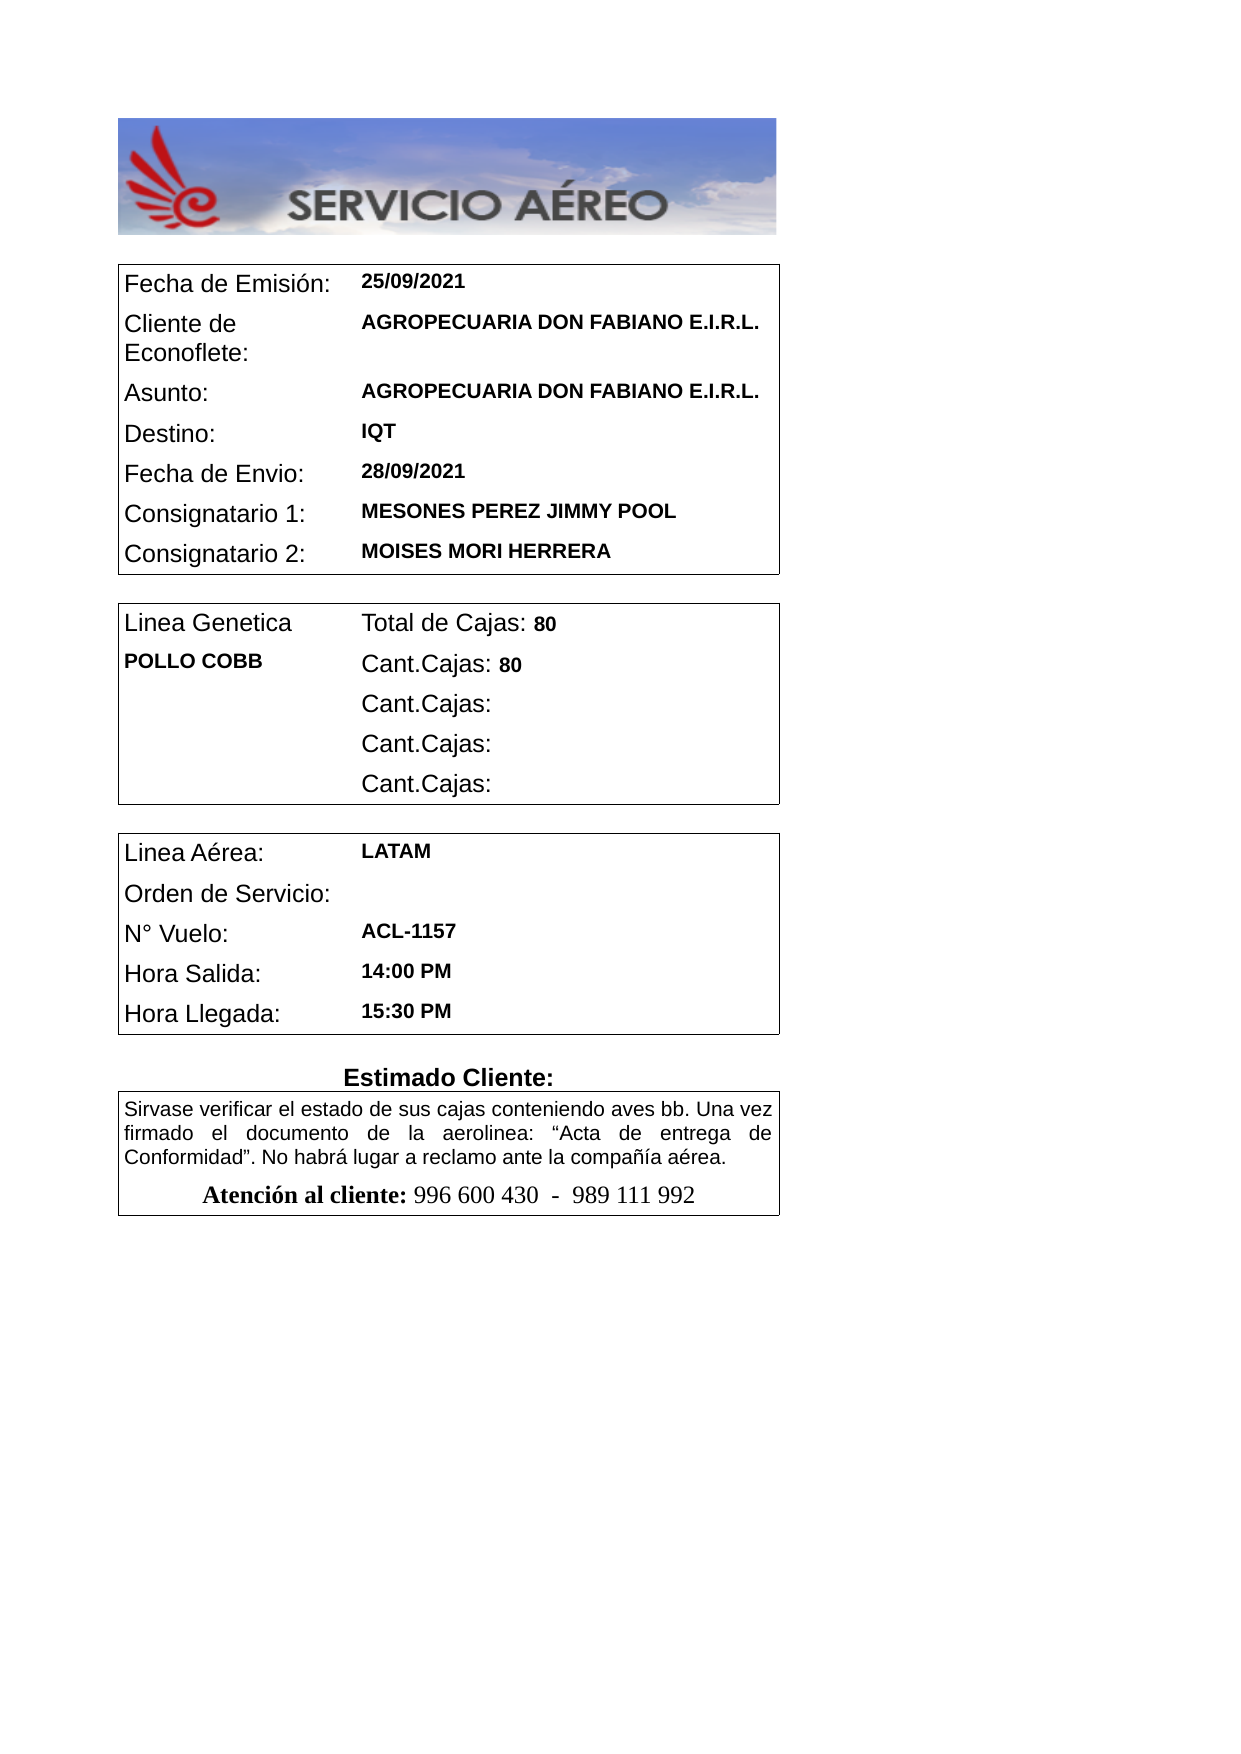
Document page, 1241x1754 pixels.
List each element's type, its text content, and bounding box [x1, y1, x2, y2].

picture [118, 118, 777, 235]
table_cell Cant.Cajas: 80 [356, 643, 779, 683]
table_cell [356, 805, 779, 833]
table_header Fecha de Emisión: [119, 265, 356, 304]
table_cell Orden de Servicio: [119, 873, 356, 913]
table_header 25/09/2021 [356, 265, 779, 304]
table_cell Sirvase verificar el estado de sus cajas conteniendo aves bb. Una vez firmado el documento de la aerolinea: “Acta de entrega de Conformidad”. No habrá lugar a reclamo ante la compañía aérea. [119, 1092, 779, 1175]
table_cell [118, 805, 356, 833]
table_cell LATAM [356, 834, 779, 873]
table_cell POLLO COBB [119, 643, 356, 683]
table_cell [119, 683, 356, 723]
table_cell [356, 873, 779, 913]
table_cell Linea Aérea: [119, 834, 356, 873]
table_cell N° Vuelo: [119, 913, 356, 953]
table_cell Fecha de Envio: [119, 453, 356, 493]
table_cell AGROPECUARIA DON FABIANO E.I.R.L. [356, 304, 779, 373]
table_cell Cant.Cajas: [356, 683, 779, 723]
table_cell Destino: [119, 413, 356, 453]
table_cell Cant.Cajas: [356, 764, 779, 804]
table_cell [119, 764, 356, 804]
table_cell Cliente de Econoflete: [119, 304, 356, 373]
table_cell Hora Llegada: [119, 994, 356, 1034]
table_cell Total de Cajas: 80 [356, 604, 779, 643]
table_cell Asunto: [119, 373, 356, 413]
table_cell Consignatario 2: [119, 534, 356, 574]
table_cell ACL-1157 [356, 913, 779, 953]
table_cell IQT [356, 413, 779, 453]
table_cell Hora Salida: [119, 953, 356, 993]
table_cell Linea Genetica [119, 604, 356, 643]
table_cell [118, 575, 356, 603]
table_cell Atención al cliente: 996 600 430 - 989 111 992 [119, 1175, 779, 1215]
table_cell 15:30 PM [356, 994, 779, 1034]
table_cell AGROPECUARIA DON FABIANO E.I.R.L. [356, 373, 779, 413]
table_cell MOISES MORI HERRERA [356, 534, 779, 574]
table_cell Cant.Cajas: [356, 723, 779, 763]
table_cell [119, 723, 356, 763]
table_cell Estimado Cliente: [118, 1035, 779, 1091]
table_cell 14:00 PM [356, 953, 779, 993]
table_cell Consignatario 1: [119, 493, 356, 533]
table_cell [356, 575, 779, 603]
table_cell 28/09/2021 [356, 453, 779, 493]
table_cell MESONES PEREZ JIMMY POOL [356, 493, 779, 533]
